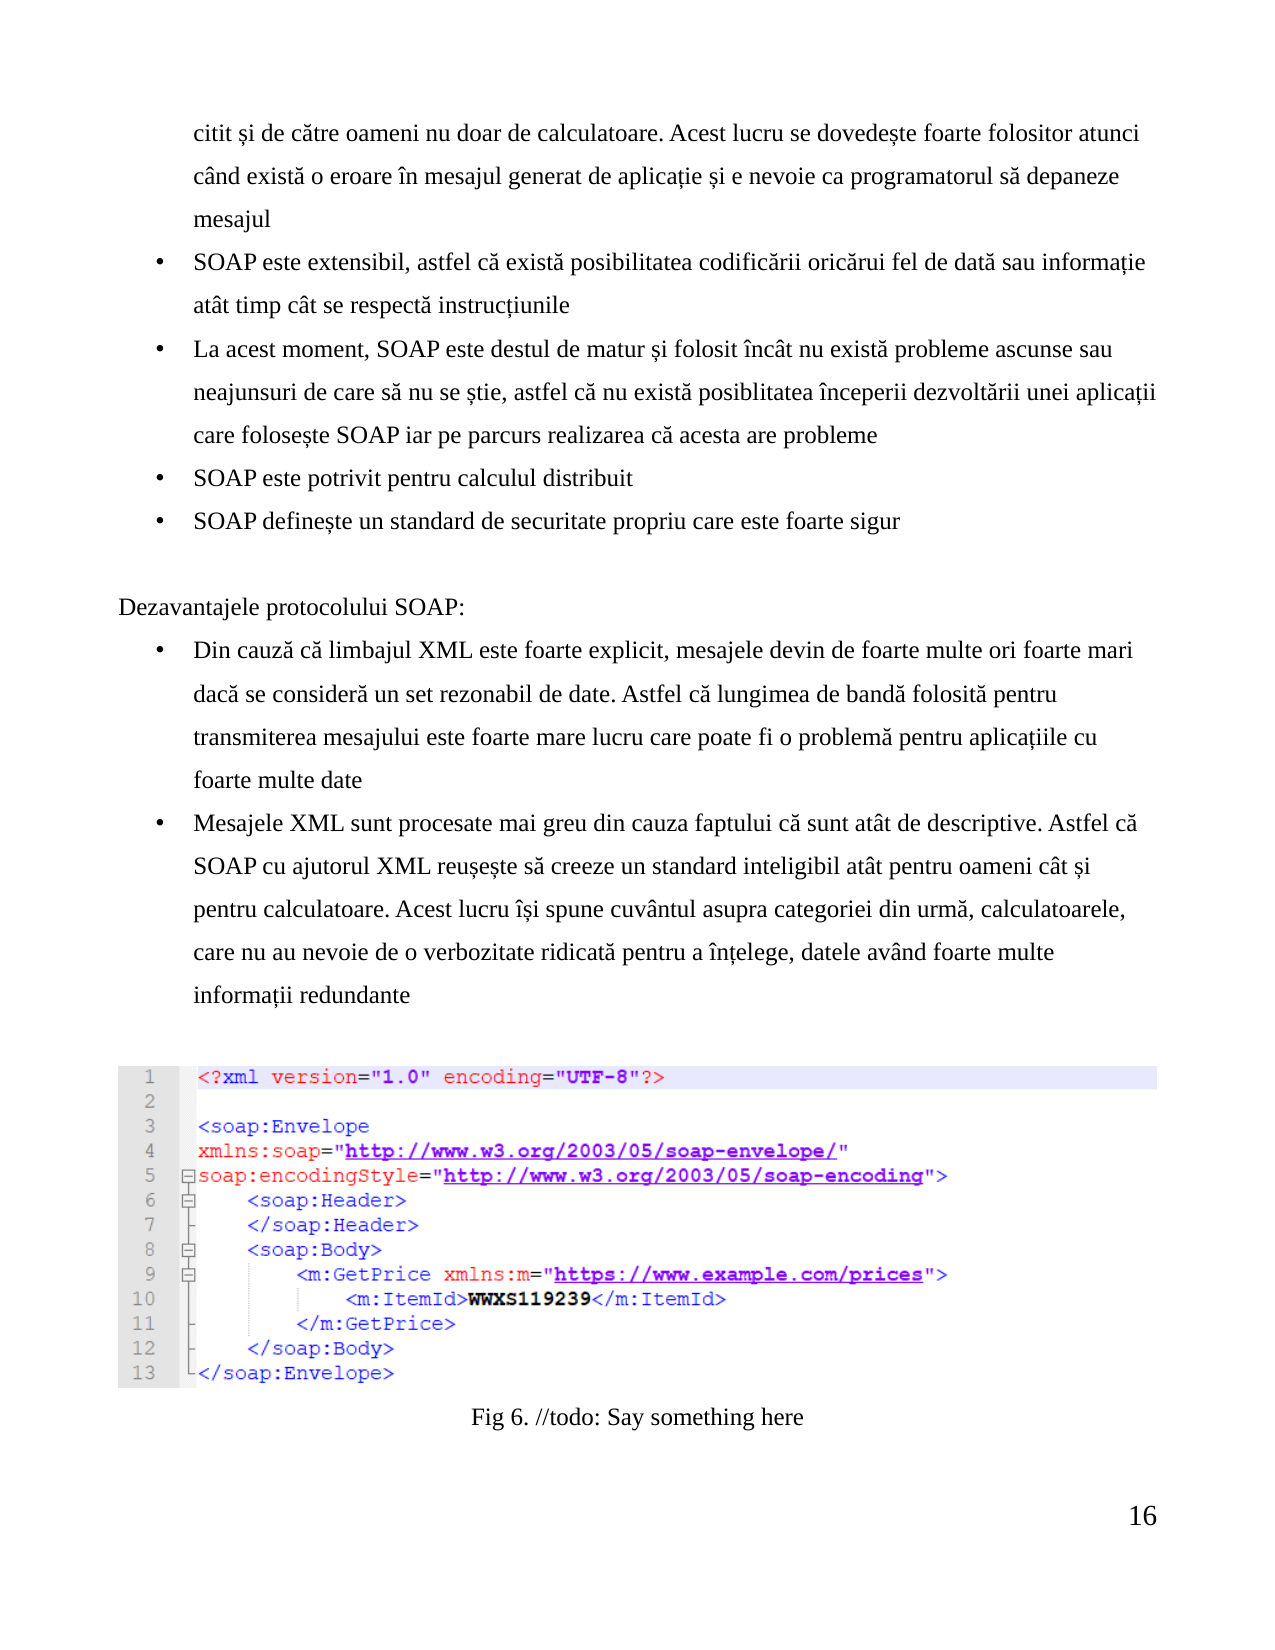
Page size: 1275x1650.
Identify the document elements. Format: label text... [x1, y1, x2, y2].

text Fig 6. //todo: Say something here [118, 1388, 1157, 1431]
list citit și de către oameni nu doar de calculatoare. Acest lucru se dovedește foarte folositor atunci când există o eroare în mesajul generat de aplicație și e nevoie ca programatorul să depaneze mesajul [156, 118, 1157, 233]
text Dezavantajele protocolului SOAP: [118, 592, 1157, 621]
picture [118, 1066, 1157, 1388]
list SOAP este extensibil, astfel că există posibilitatea codificării oricărui fel de dată sau informație atât timp cât se respectă instrucțiunile [156, 247, 1157, 319]
list Din cauză că limbajul XML este foarte explicit, mesajele devin de foarte multe ori foarte mari dacă se consideră un set rezonabil de date. Astfel că lungimea de bandă folosită pentru transmiterea mesajului este foarte mare lucru care poate fi o problemă pentru aplicațiile cu foarte multe date [156, 636, 1157, 794]
list SOAP definește un standard de securitate propriu care este foarte sigur [156, 506, 1157, 535]
list Mesajele XML sunt procesate mai greu din cauza faptului că sunt atât de descriptive. Astfel că SOAP cu ajutorul XML reușește să creeze un standard inteligibil atât pentru oameni cât și pentru calculatoare. Acest lucru își spune cuvântul asupra categoriei din urmă, calculatoarele, care nu au nevoie de o verbozitate ridicată pentru a înțelege, datele având foarte multe informații redundante [156, 808, 1157, 1009]
list SOAP este potrivit pentru calculul distribuit [156, 463, 1157, 492]
list La acest moment, SOAP este destul de matur și folosit încât nu există probleme ascunse sau neajunsuri de care să nu se știe, astfel că nu există posiblitatea începerii dezvoltării unei aplicații care folosește SOAP iar pe parcurs realizarea că acesta are probleme [156, 334, 1157, 449]
